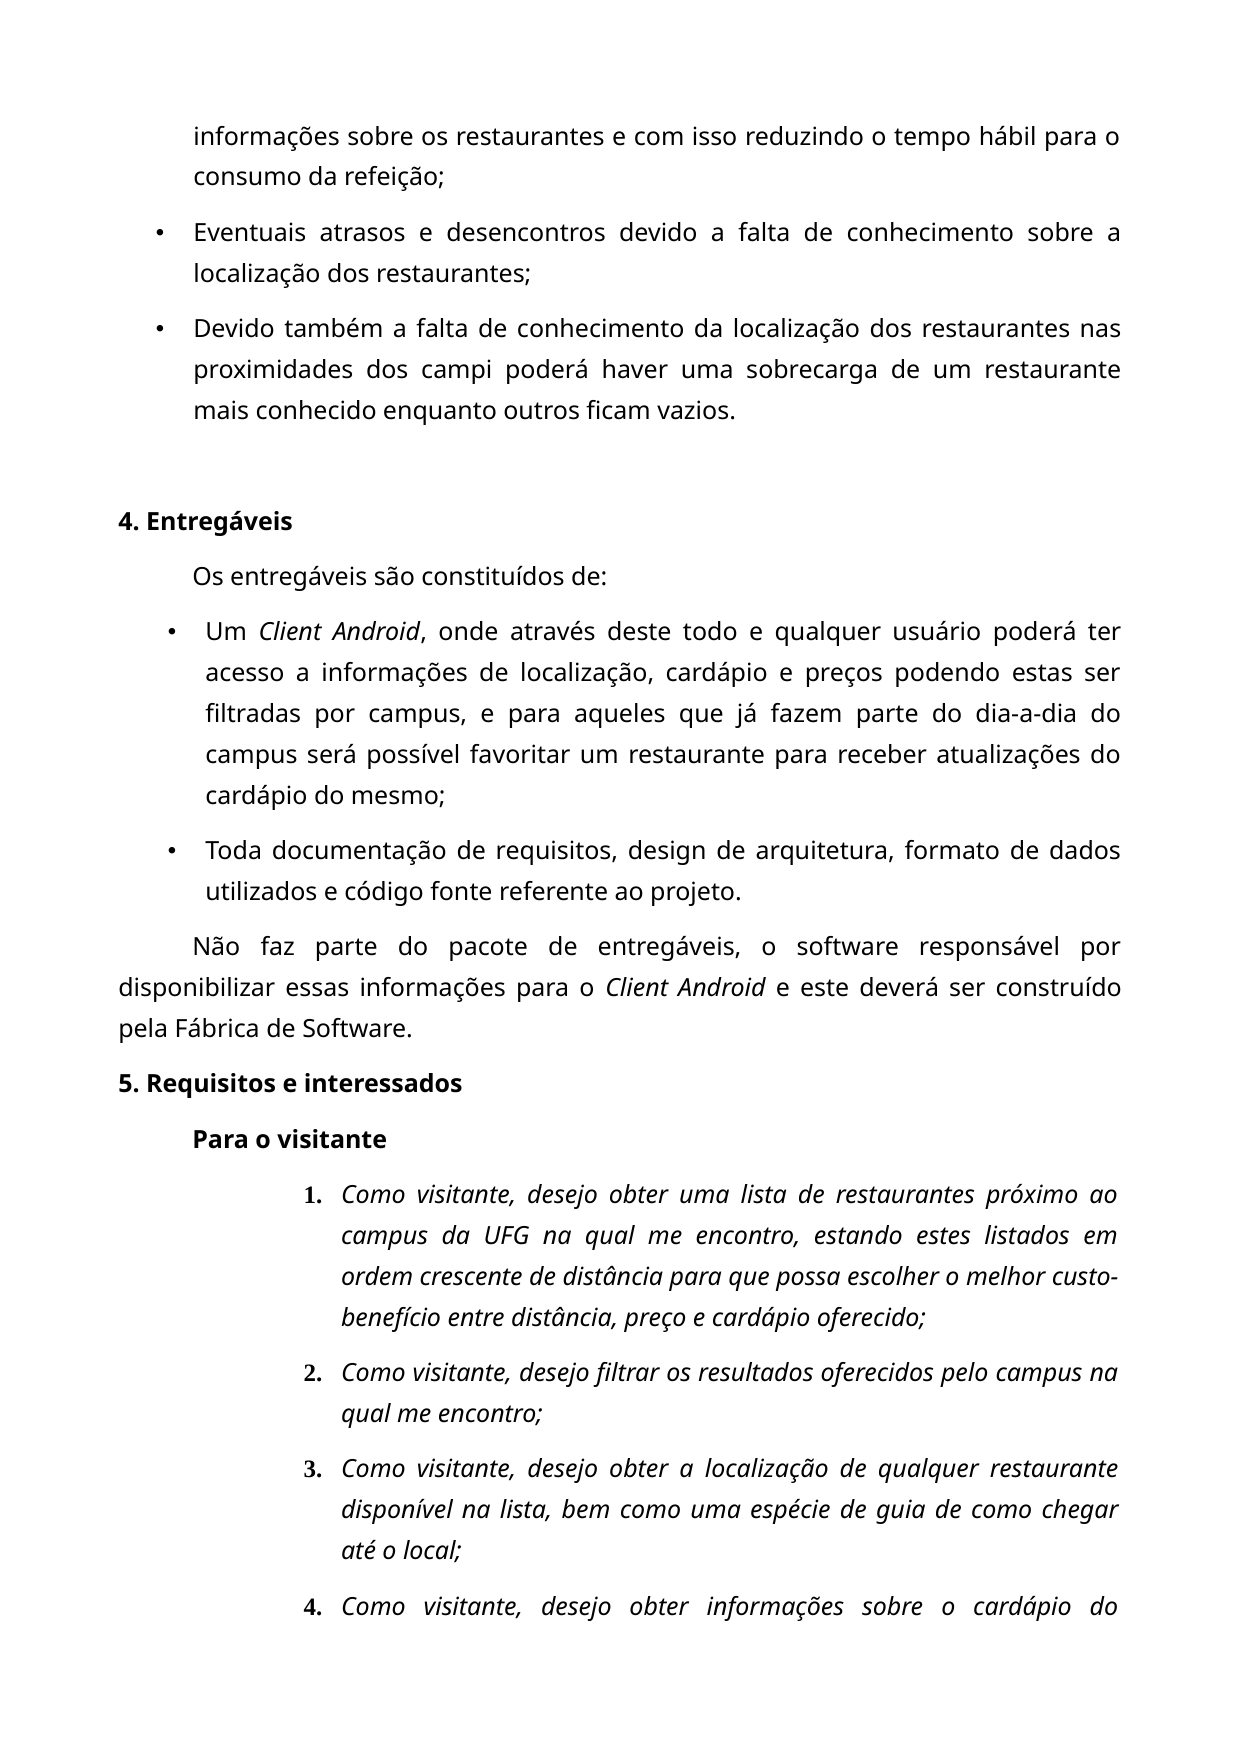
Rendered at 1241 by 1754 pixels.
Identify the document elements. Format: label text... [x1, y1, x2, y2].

text Para o visitante [118, 1121, 1122, 1156]
list Eventuais atrasos e desencontros devido a falta de conhecimento sobre a localização dos restaurantes; [156, 214, 1122, 289]
list Toda documentação de requisitos, design de arquitetura, formato de dados utilizados e código fonte referente ao projeto. [168, 833, 1122, 908]
list Um Client Android, onde através deste todo e qualquer usuário poderá ter acesso a informações de localização, cardápio e preços podendo estas ser filtradas por campus, e para aqueles que já fazem parte do dia-a-dia do campus será possível favoritar um restaurante para receber atualizações do cardápio do mesmo; [168, 614, 1122, 811]
text Não faz parte do pacote de entregáveis, o software responsável por disponibilizar essas informações para o Client Android e este deverá ser construído pela Fábrica de Software. [118, 929, 1122, 1045]
list Como visitante, desejo filtrar os resultados oferecidos pelo campus na qual me encontro; [303, 1355, 1122, 1430]
list Como visitante, desejo obter uma lista de restaurantes próximo ao campus da UFG na qual me encontro, estando estes listados em ordem crescente de distância para que possa escolher o melhor custo-benefício entre distância, preço e cardápio oferecido; [303, 1177, 1122, 1333]
list informações sobre os restaurantes e com isso reduzindo o tempo hábil para o consumo da refeição; [156, 118, 1122, 193]
text 4. Entregáveis [118, 503, 1122, 537]
text Os entregáveis são constituídos de: [118, 558, 1122, 593]
list Como visitante, desejo obter informações sobre o cardápio do [303, 1588, 1122, 1622]
list Devido também a falta de conhecimento da localização dos restaurantes nas proximidades dos campi poderá haver uma sobrecarga de um restaurante mais conhecido enquanto outros ficam vazios. [156, 311, 1122, 426]
text 5. Requisitos e interessados [118, 1066, 1122, 1100]
list Como visitante, desejo obter a localização de qualquer restaurante disponível na lista, bem como uma espécie de guia de como chegar até o local; [303, 1451, 1122, 1567]
